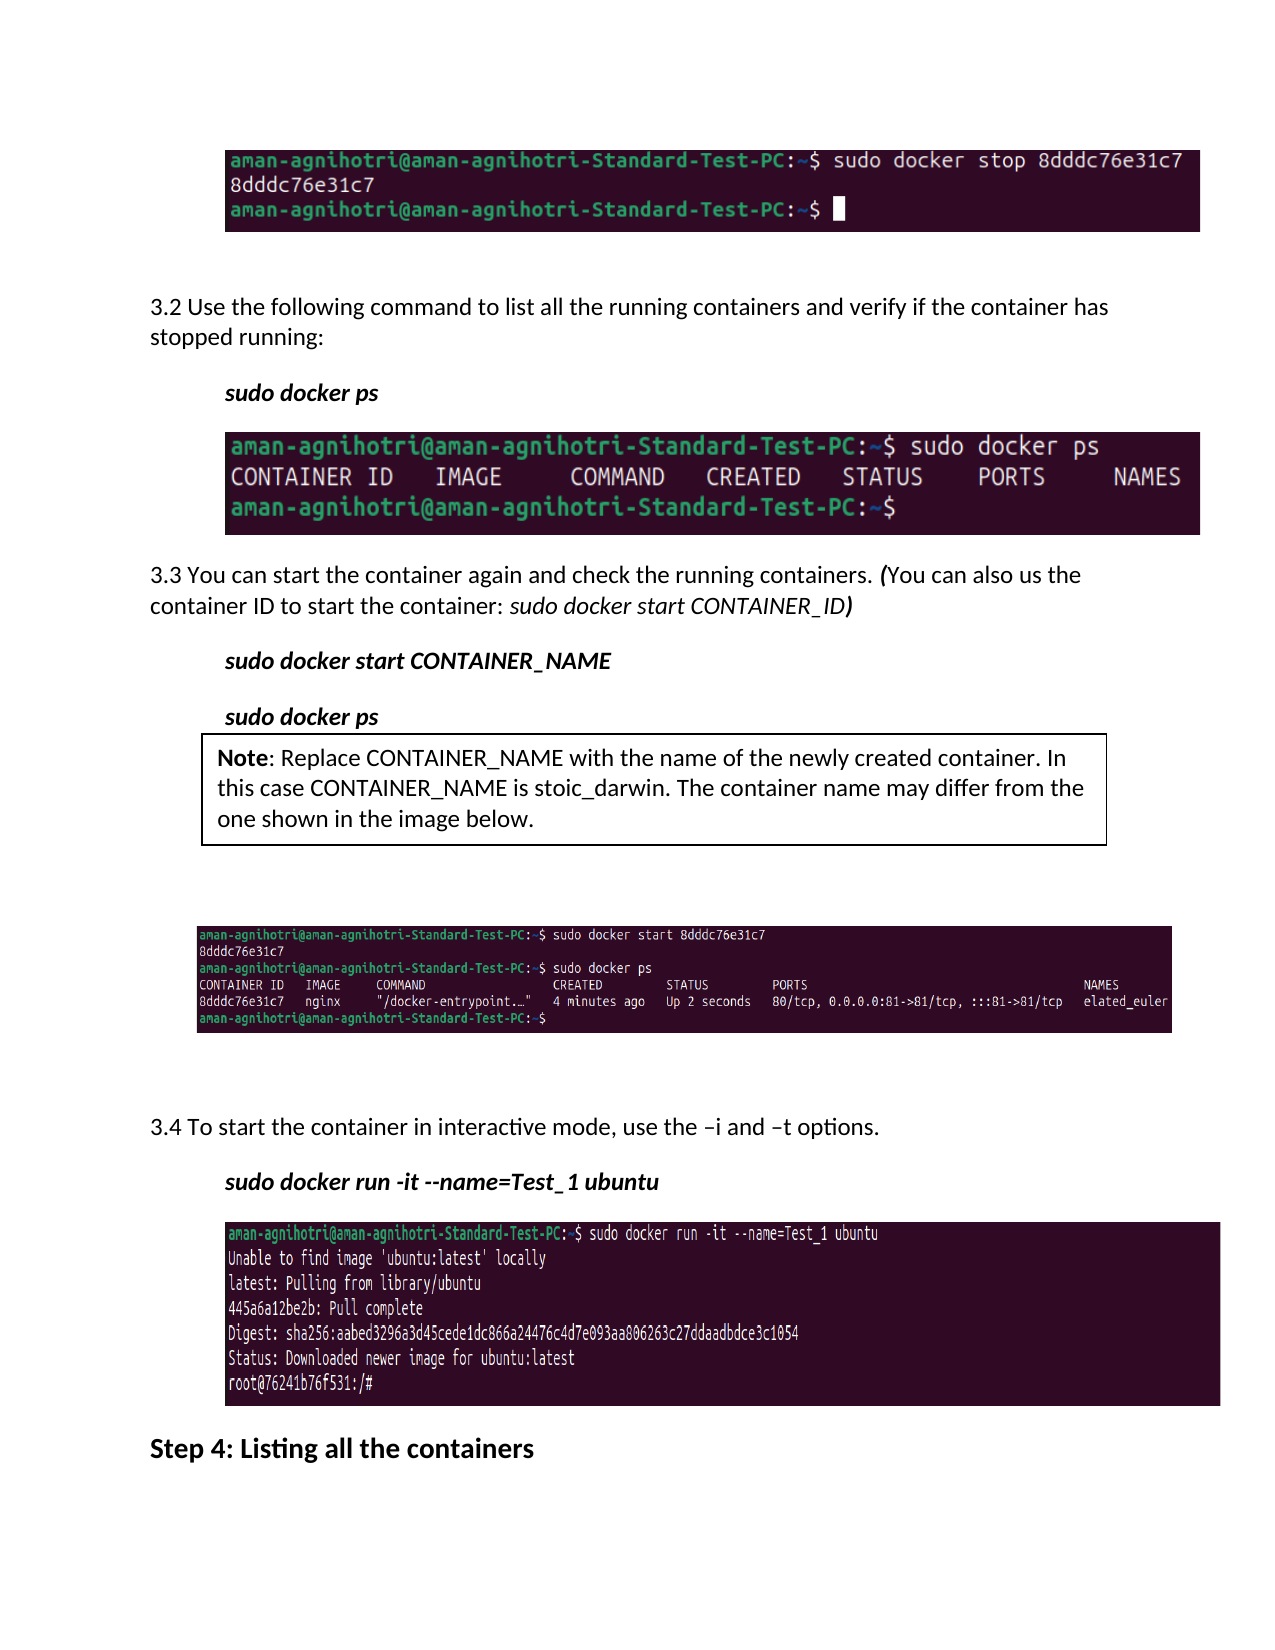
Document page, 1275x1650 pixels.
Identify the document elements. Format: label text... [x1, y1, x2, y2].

text sudo docker ps [225, 377, 1125, 407]
text sudo docker run -it --name=Test_1 ubuntu [150, 1166, 1125, 1197]
text Step 4: Listing all the containers [150, 1430, 1125, 1466]
picture [225, 432, 1200, 535]
picture [196, 926, 1172, 1033]
text sudo docker start CONTAINER_NAME [225, 645, 1125, 676]
text 3.3 You can start the container again and check the running containers. (You can also us the container ID to start the container: sudo docker start CONTAINER_ID) [150, 559, 1125, 620]
text Note: Replace CONTAINER_NAME with the name of the newly created container. In this case CONTAINER_NAME is stoic_darwin. The container name may differ from the one shown in the image below. [217, 742, 1092, 833]
text sudo docker ps [225, 701, 1125, 731]
text 3.2 Use the following command to list all the running containers and verify if the container has stopped running: [150, 291, 1125, 352]
picture [225, 1222, 1221, 1406]
text 3.4 To start the container in interactive mode, use the –i and –t options. [150, 1111, 1125, 1141]
picture [225, 150, 1200, 232]
